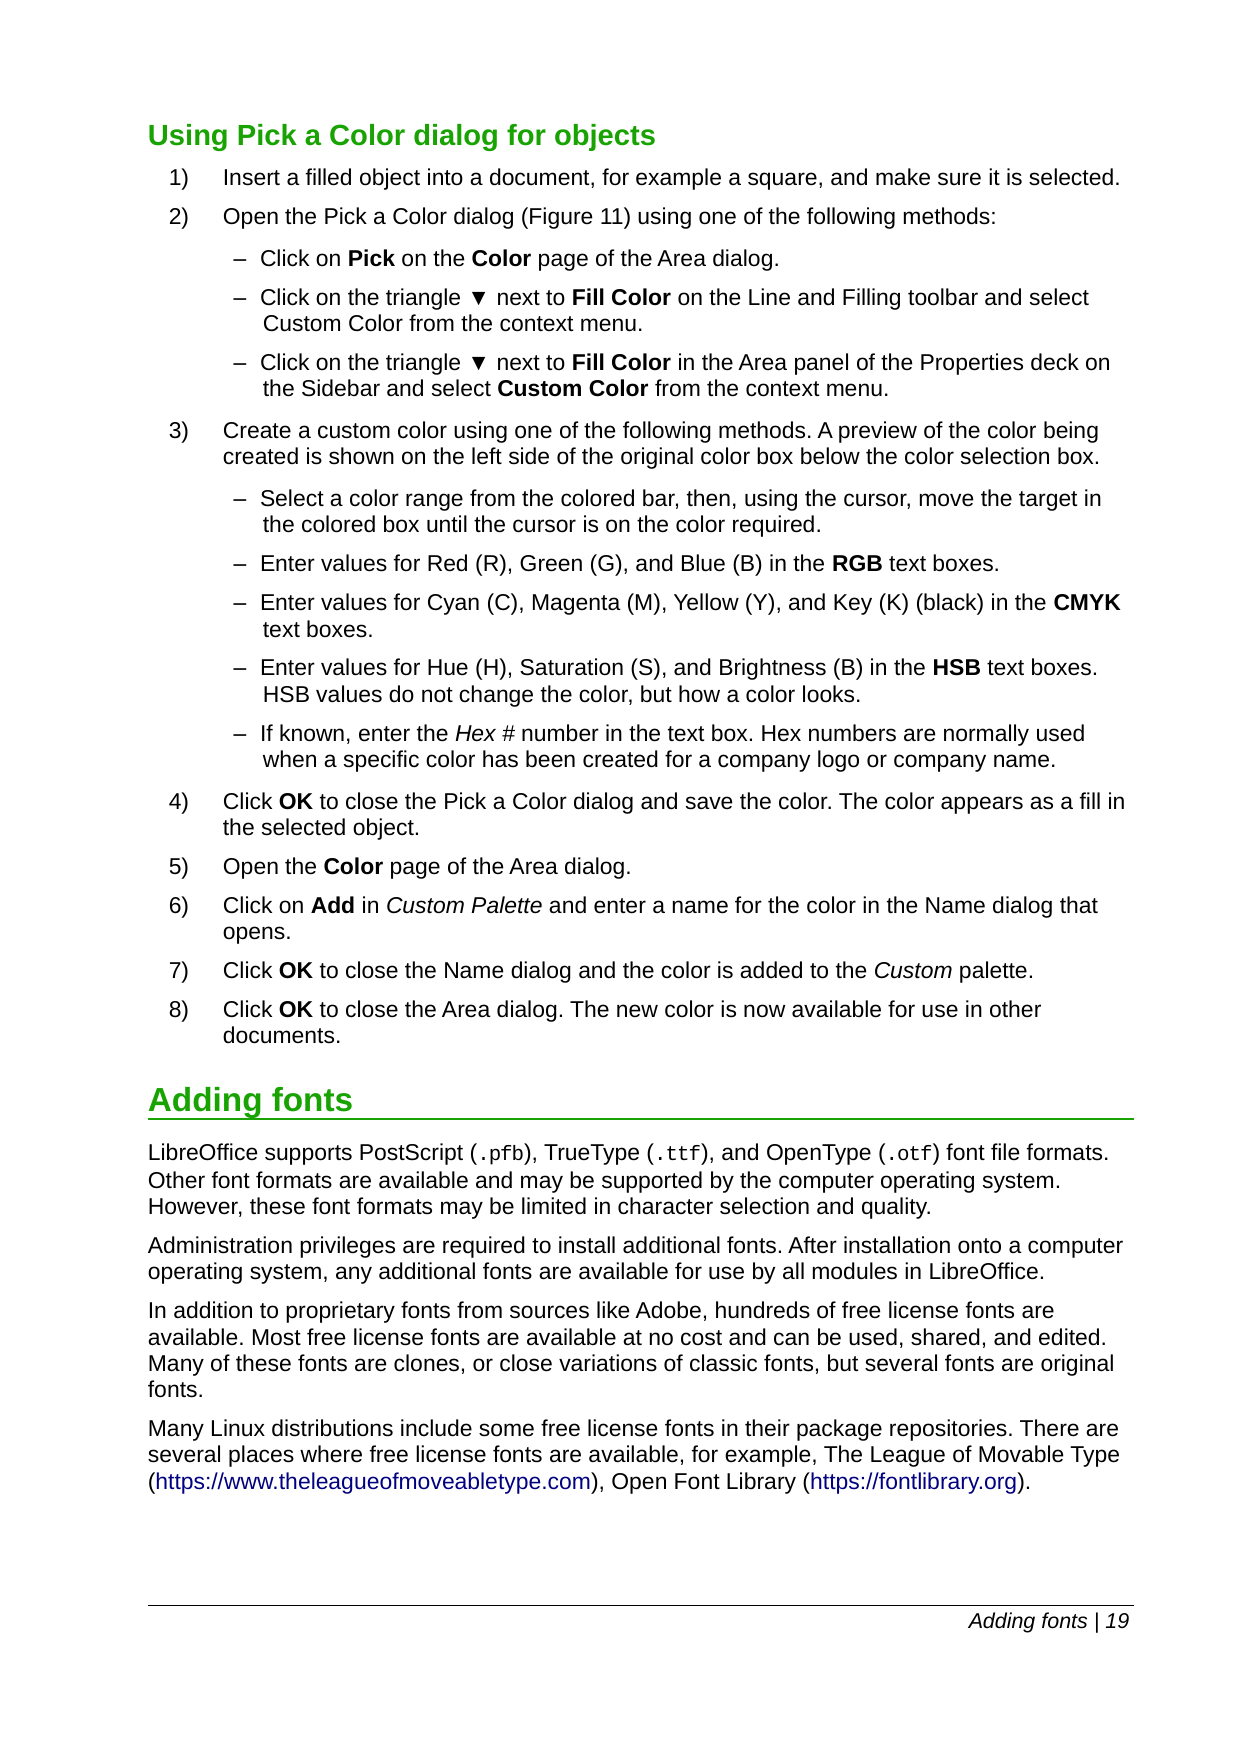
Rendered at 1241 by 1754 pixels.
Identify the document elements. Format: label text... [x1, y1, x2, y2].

list Insert a filled object into a document, for example a square, and make sure it is selected. [189, 164, 1134, 191]
list Enter values for Hue (H), Saturation (S), and Brightness (B) in the HSB text boxes. HSB values do not change the color, but how a color looks. [230, 651, 1134, 707]
subtitle Adding fonts [148, 1080, 1134, 1118]
list If known, enter the Hex # number in the text box. Hex numbers are normally used when a specific color has been created for a company logo or company name. [230, 717, 1134, 775]
list Enter values for Red (R), Green (G), and Blue (B) in the RGB text boxes. [230, 547, 1134, 577]
list Open the Pick a Color dialog (Figure 11) using one of the following methods: [189, 203, 1134, 229]
list Click on the triangle ▼ next to Fill Color in the Area panel of the Properties deck on the Sidebar and select Custom Color from the context menu. [230, 346, 1134, 404]
list Click OK to close the Area dialog. The new color is now available for use in other documents. [189, 996, 1134, 1048]
list Click on Add in Custom Palette and enter a name for the color in the Name dialog that opens. [189, 892, 1134, 944]
text LibreOffice supports PostScript (.pfb), TrueType (.ttf), and OpenType (.otf) font file formats. Other font formats are available and may be supported by the computer operating system. However, these font formats may be limited in character selection and quality. [148, 1139, 1134, 1219]
list Open the Color page of the Area dialog. [189, 853, 1134, 879]
list Click OK to close the Name dialog and the color is added to the Custom palette. [189, 957, 1134, 983]
text Many Linux distributions include some free license fonts in their package repositories. There are several places where free license fonts are available, for example, The League of Movable Type (https://www.theleagueofmoveabletype.com), Open Font Library (https://fontlibrary.org). [148, 1415, 1134, 1494]
list Click OK to close the Pick a Color dialog and save the color. The color appears as a fill in the selected object. [189, 788, 1134, 840]
list Click on Pick on the Color page of the Area dialog. [230, 242, 1134, 271]
text In addition to proprietary fonts from sources like Adobe, hundreds of free license fonts are available. Most free license fonts are available at no cost and can be used, shared, and edited. Many of these fonts are clones, or close variations of classic fonts, but several fonts are original fonts. [148, 1297, 1134, 1403]
list Select a color range from the colored bar, then, using the cursor, move the target in the colored box until the cursor is on the color required. [230, 482, 1134, 538]
text Administration privileges are required to install additional fonts. After installation onto a computer operating system, any additional fonts are available for use by all modules in LibreOffice. [148, 1232, 1134, 1285]
subtitle Using Pick a Color dialog for objects [148, 118, 1134, 152]
list Create a custom color using one of the following methods. A preview of the color being created is shown on the left side of the original color box below the color selection box. [189, 417, 1134, 470]
list Click on the triangle ▼ next to Fill Color on the Line and Filling toolbar and select Custom Color from the context menu. [230, 281, 1134, 336]
list Enter values for Cyan (C), Magenta (M), Yellow (Y), and Key (K) (black) in the CMYK text boxes. [230, 586, 1134, 642]
